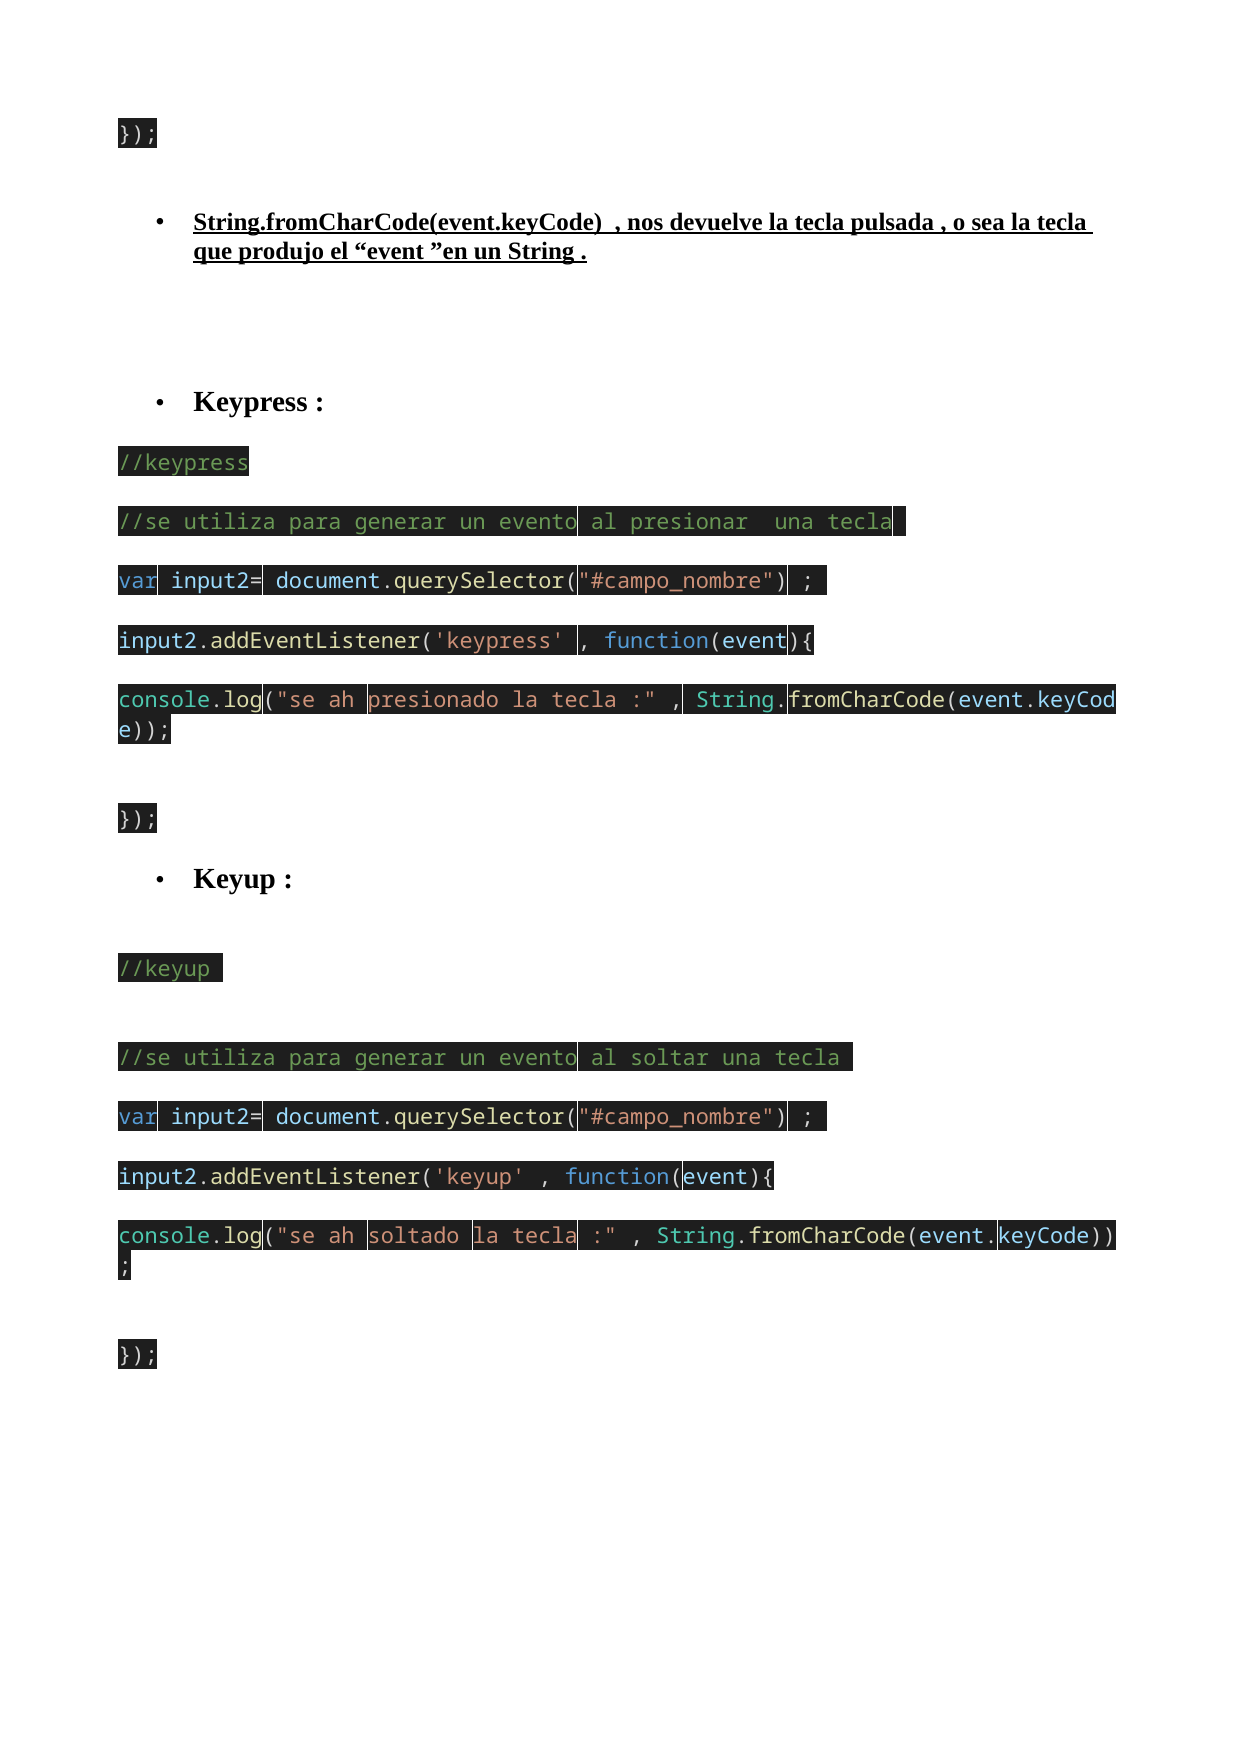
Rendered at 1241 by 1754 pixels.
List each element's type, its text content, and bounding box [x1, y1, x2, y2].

text //keyup [118, 953, 1122, 982]
text input2.addEventListener('keypress' , function(event){ [118, 625, 1122, 655]
text var input2= document.querySelector("#campo_nombre") ; [118, 1101, 1122, 1131]
text console.log("se ah presionado la tecla :" , String.fromCharCode(event.keyCode)); [118, 684, 1122, 744]
text }); [118, 118, 1122, 148]
text }); [118, 803, 1122, 833]
text console.log("se ah soltado la tecla :" , String.fromCharCode(event.keyCode)); [118, 1220, 1122, 1280]
text var input2= document.querySelector("#campo_nombre") ; [118, 565, 1122, 595]
text //keypress [118, 446, 1122, 476]
list Keyup : [156, 862, 1122, 895]
list Keypress : [156, 384, 1122, 418]
text input2.addEventListener('keyup' , function(event){ [118, 1161, 1122, 1190]
text //se utiliza para generar un evento al presionar una tecla [118, 506, 1122, 536]
text //se utiliza para generar un evento al soltar una tecla [118, 1042, 1122, 1071]
list String.fromCharCode(event.keyCode) , nos devuelve la tecla pulsada , o sea la tecla que produjo el “event ”en un String . [156, 207, 1122, 265]
text }); [118, 1339, 1122, 1369]
